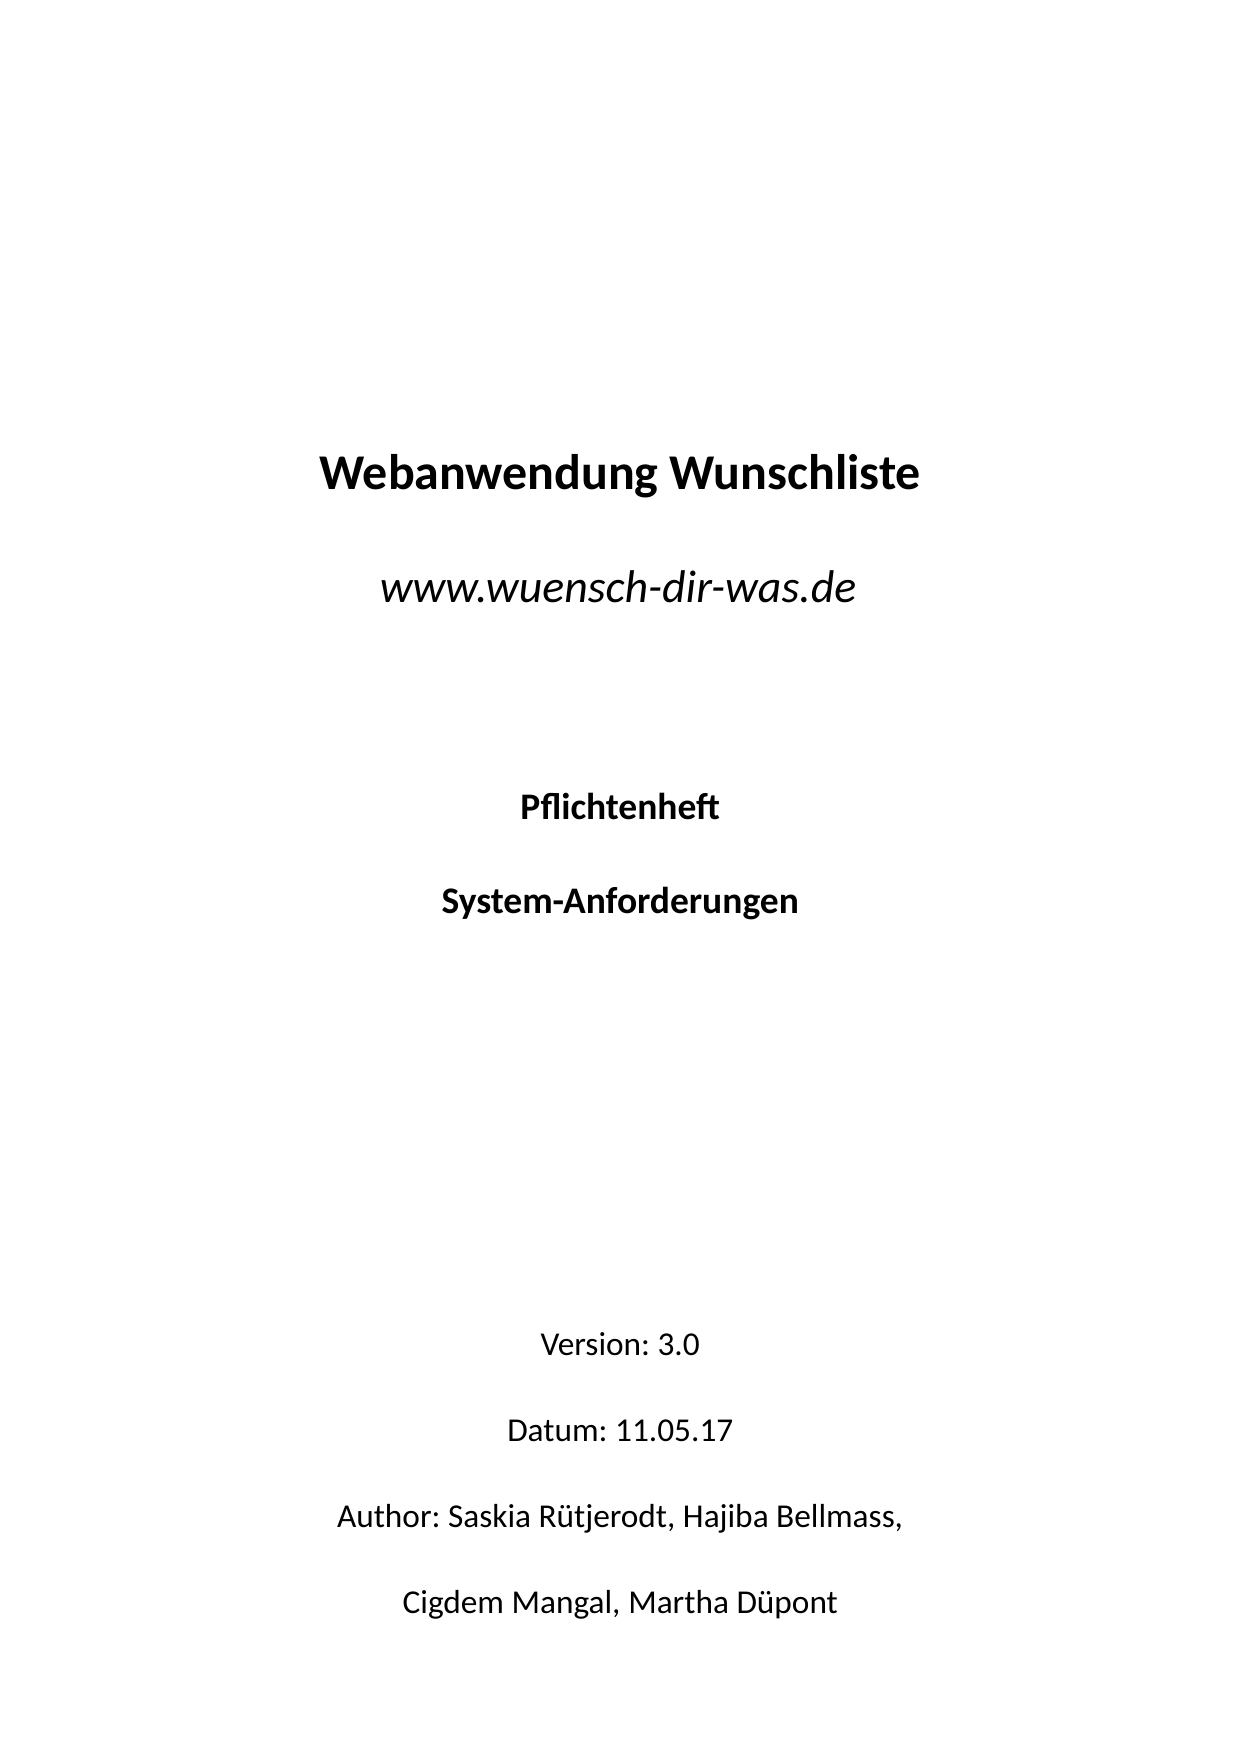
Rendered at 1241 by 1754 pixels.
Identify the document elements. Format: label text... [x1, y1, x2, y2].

text Version: 3.0 [148, 1323, 1093, 1363]
text Webanwendung Wunschliste [148, 441, 1093, 502]
text Author: Saskia Rütjerodt, Hajiba Bellmass, [148, 1495, 1093, 1535]
text Pflichtenheft [148, 783, 1093, 829]
text www.wuensch-dir-was.de [148, 558, 1093, 614]
text Datum: 11.05.17 [148, 1409, 1093, 1449]
text Cigdem Mangal, Martha Düpont [148, 1581, 1093, 1621]
text System-Anforderungen [148, 877, 1093, 923]
